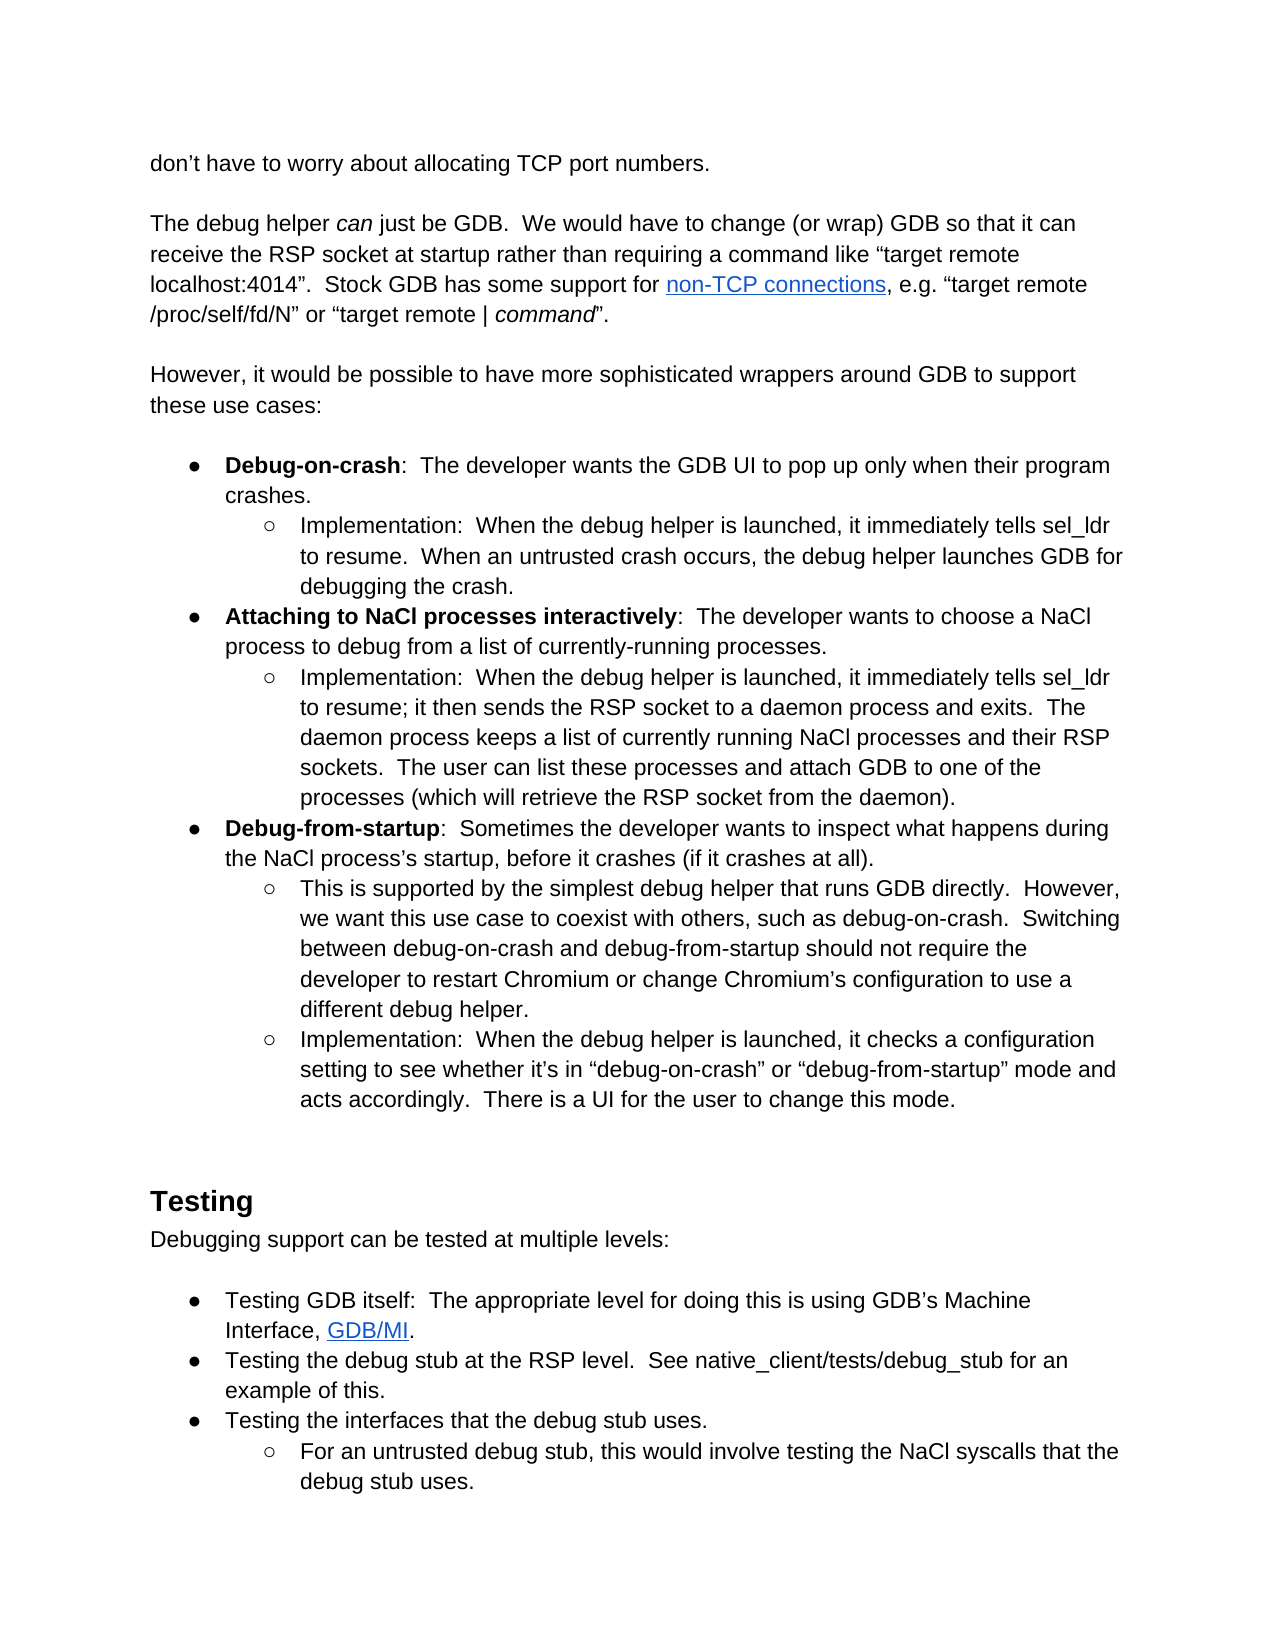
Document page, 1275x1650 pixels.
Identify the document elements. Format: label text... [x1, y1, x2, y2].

list Attaching to NaCl processes interactively: The developer wants to choose a NaCl process to debug from a list of currently-running processes. [187, 603, 1125, 660]
subtitle Testing [150, 1184, 1125, 1218]
list Testing the interfaces that the debug stub uses. [187, 1407, 1125, 1434]
list Implementation: When the debug helper is launched, it immediately tells sel_ldr to resume; it then sends the RSP socket to a daemon process and exits. The daemon process keeps a list of currently running NaCl processes and their RSP sockets. The user can list these processes and attach GDB to one of the processes (which will retrieve the RSP socket from the daemon). [262, 663, 1125, 811]
list For an untrusted debug stub, this would involve testing the NaCl syscalls that the debug stub uses. [262, 1438, 1125, 1494]
text don’t have to worry about allocating TCP port numbers. [150, 150, 1125, 176]
text However, it would be possible to have more sophisticated wrappers around GDB to support these use cases: [150, 361, 1125, 418]
list This is supported by the simplest debug helper that runs GDB directly. However, we want this use case to coexist with others, such as debug-on-crash. Switching between debug-on-crash and debug-from-startup should not require the developer to restart Chromium or change Chromium’s configuration to use a different debug helper. [262, 875, 1125, 1022]
text The debug helper can just be GDB. We would have to change (or wrap) GDB so that it can receive the RSP socket at startup rather than requiring a command like “target remote localhost:4014”. Stock GDB has some support for non-TCP connections, e.g. “target remote /proc/self/fd/N” or “target remote | command”. [150, 210, 1125, 327]
list Testing GDB itself: The appropriate level for doing this is using GDB’s Machine Interface, GDB/MI. [187, 1287, 1125, 1343]
list Testing the debug stub at the RSP level. See native_client/tests/debug_stub for an example of this. [187, 1347, 1125, 1404]
list Debug-from-startup: Sometimes the developer wants to inspect what happens during the NaCl process’s startup, before it crashes (if it crashes at all). [187, 814, 1125, 871]
list Debug-on-crash: The developer wants the GDB UI to pop up only when their program crashes. [187, 452, 1125, 509]
list Implementation: When the debug helper is launched, it checks a configuration setting to see whether it’s in “debug-on-crash” or “debug-from-startup” mode and acts accordingly. There is a UI for the user to change this mode. [262, 1026, 1125, 1113]
text Debugging support can be tested at multiple levels: [150, 1226, 1125, 1253]
list Implementation: When the debug helper is launched, it immediately tells sel_ldr to resume. When an untrusted crash occurs, the debug helper launches GDB for debugging the crash. [262, 512, 1125, 599]
